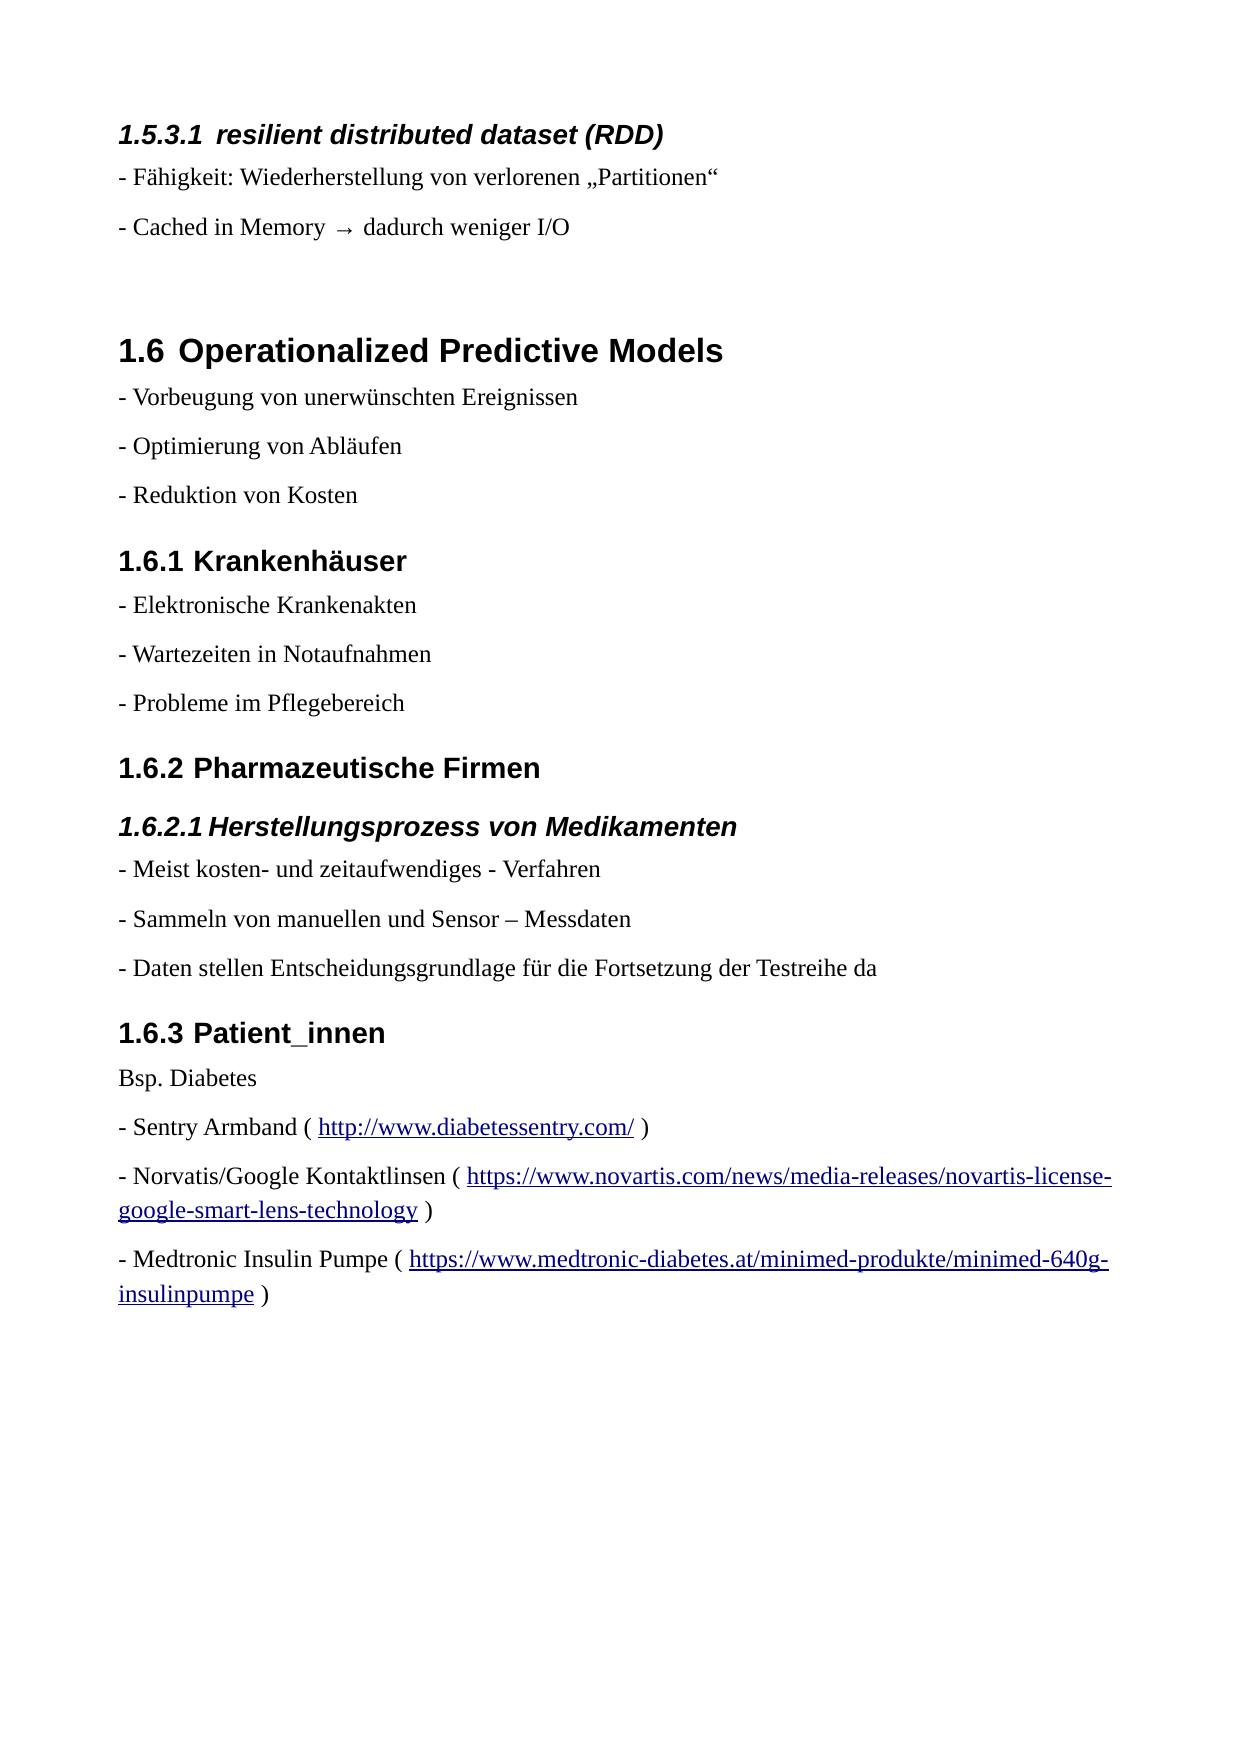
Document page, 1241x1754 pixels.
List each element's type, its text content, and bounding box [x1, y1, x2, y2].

text - Fähigkeit: Wiederherstellung von verlorenen „Partitionen“ [118, 162, 1122, 191]
subtitle Pharmazeutische Firmen [118, 751, 1122, 785]
subtitle Krankenhäuser [118, 543, 1122, 577]
text Bsp. Diabetes [118, 1063, 1122, 1091]
text - Sentry Armband ( http://www.diabetessentry.com/ ) [118, 1112, 1122, 1140]
text - Reduktion von Kosten [118, 480, 1122, 508]
text - Optimierung von Abläufen [118, 431, 1122, 459]
text - Vorbeugung von unerwünschten Ereignissen [118, 382, 1122, 410]
subtitle resilient distributed dataset (RDD) [118, 118, 1122, 150]
text - Wartezeiten in Notaufnahmen [118, 639, 1122, 667]
text - Cached in Memory → dadurch weniger I/O [118, 212, 1122, 240]
text - Probleme im Pflegebereich [118, 688, 1122, 717]
subtitle Operationalized Predictive Models [118, 331, 1122, 369]
text - Medtronic Insulin Pumpe ( https://www.medtronic-diabetes.at/minimed-produkte/minimed-640g-insulinpumpe ) [118, 1244, 1122, 1307]
subtitle Patient_innen [118, 1016, 1122, 1050]
text - Daten stellen Entscheidungsgrundlage für die Fortsetzung der Testreihe da [118, 953, 1122, 981]
text - Elektronische Krankenakten [118, 590, 1122, 618]
text - Norvatis/Google Kontaktlinsen ( https://www.novartis.com/news/media-releases/novartis-license-google-smart-lens-technology ) [118, 1161, 1122, 1224]
text - Sammeln von manuellen und Sensor – Messdaten [118, 904, 1122, 932]
text - Meist kosten- und zeitaufwendiges - Verfahren [118, 854, 1122, 883]
subtitle Herstellungsprozess von Medikamenten [118, 810, 1122, 842]
